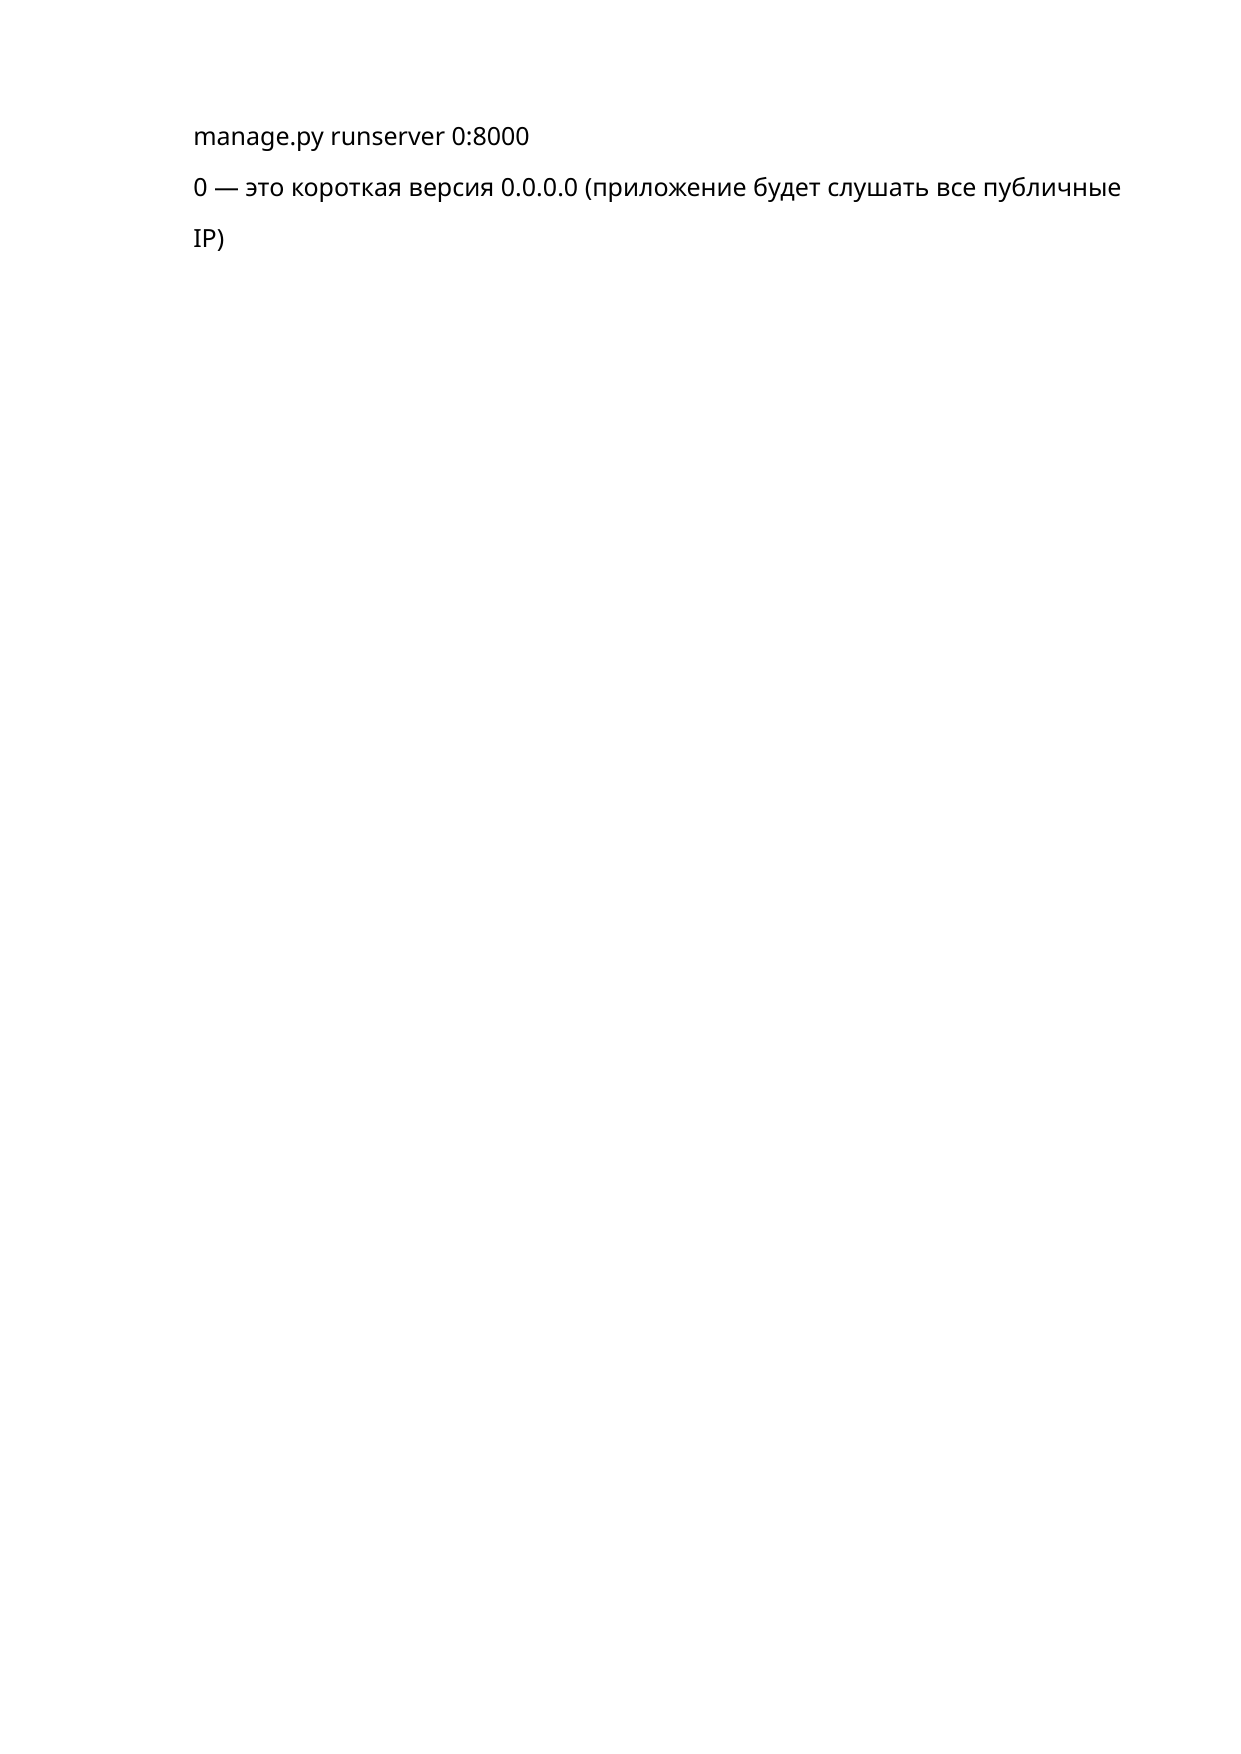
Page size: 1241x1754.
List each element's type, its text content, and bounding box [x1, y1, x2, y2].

list 0 — это короткая версия 0.0.0.0 (приложение будет слушать все публичные IP) [156, 169, 1122, 254]
list manage.py runserver 0:8000 [156, 118, 1122, 152]
